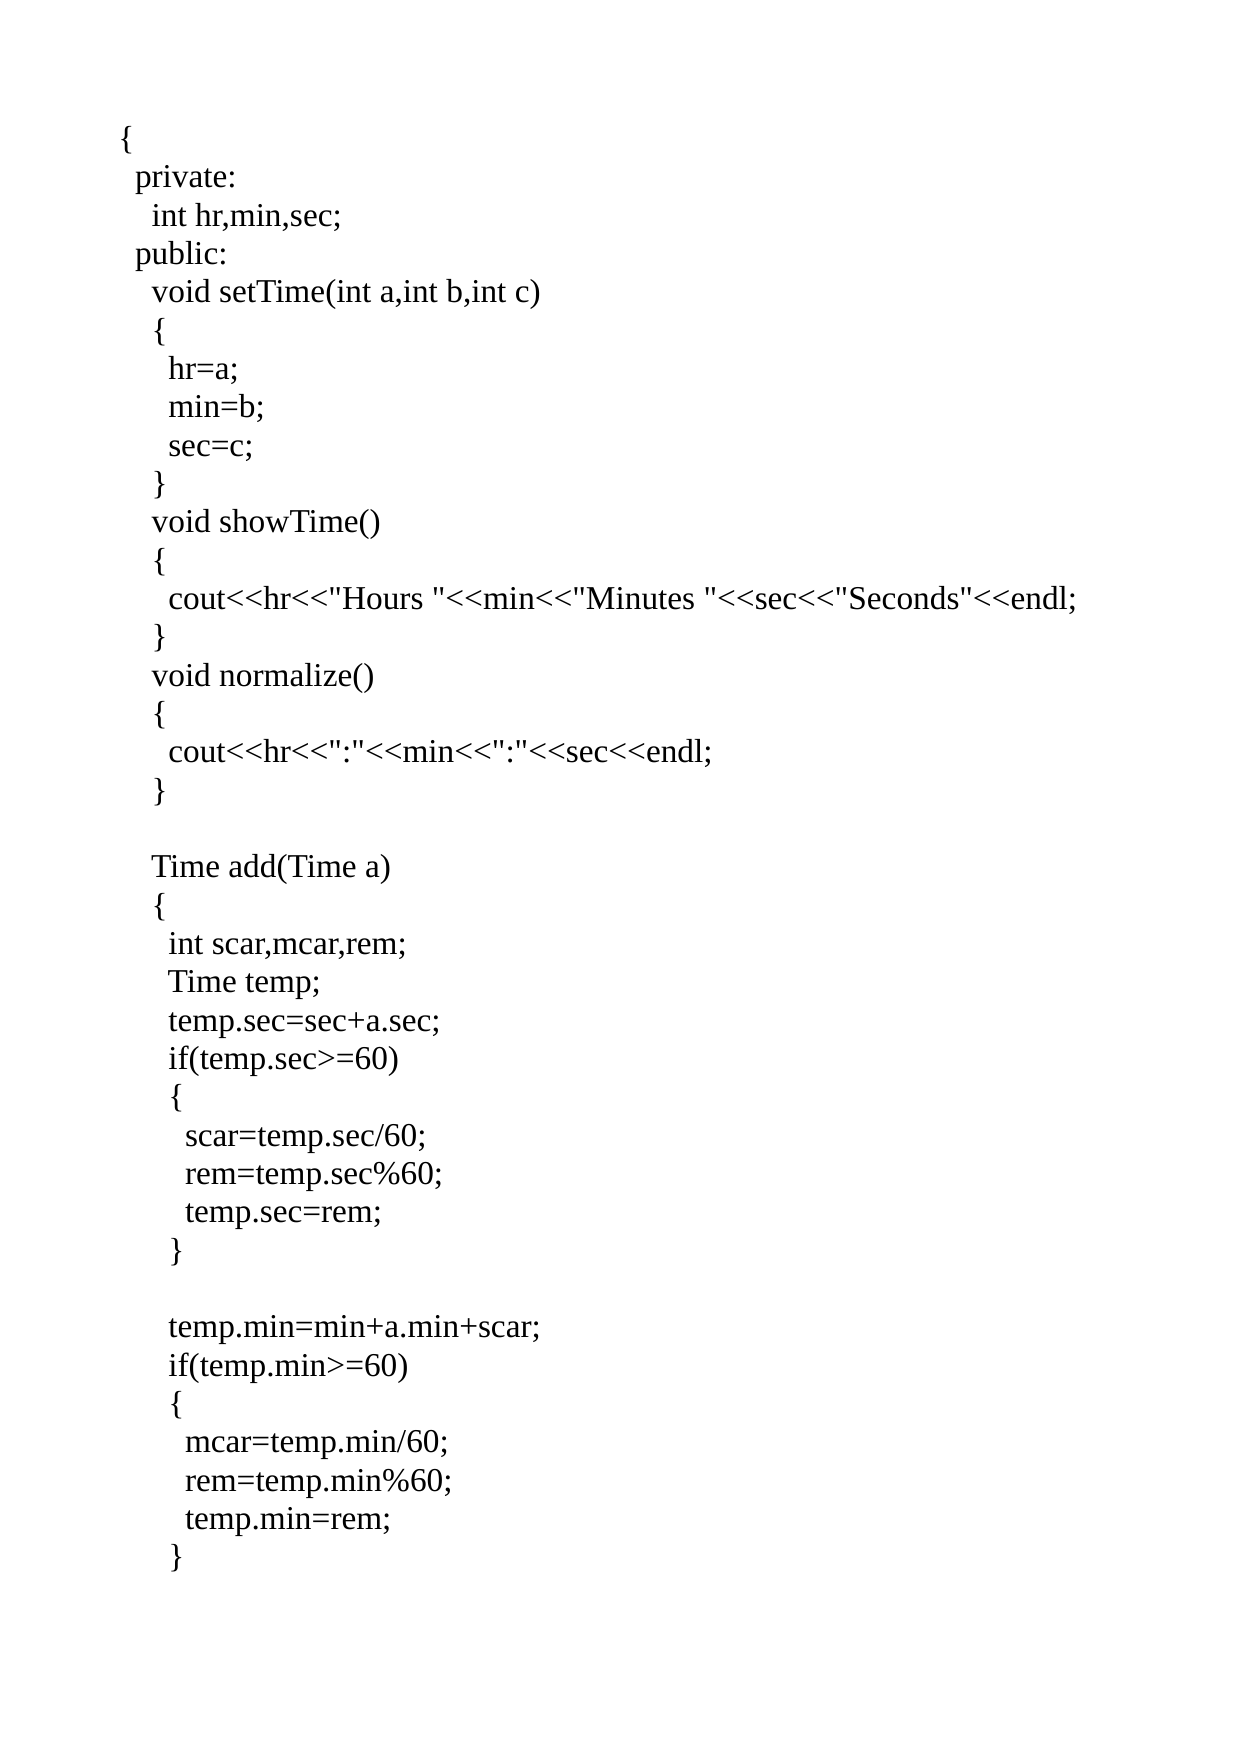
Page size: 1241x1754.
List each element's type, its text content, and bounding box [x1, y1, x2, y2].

text { [118, 118, 1122, 156]
text scar=temp.sec/60; [118, 1115, 1122, 1153]
text sec=c; [118, 425, 1122, 463]
text { [118, 693, 1122, 731]
text } [118, 770, 1122, 808]
text } [118, 616, 1122, 655]
text mcar=temp.min/60; [118, 1421, 1122, 1460]
text min=b; [118, 386, 1122, 425]
text if(temp.sec>=60) [118, 1038, 1122, 1076]
text rem=temp.sec%60; [118, 1153, 1122, 1191]
text temp.min=min+a.min+scar; [118, 1306, 1122, 1345]
text rem=temp.min%60; [118, 1460, 1122, 1498]
text cout<<hr<<":"<<min<<":"<<sec<<endl; [118, 731, 1122, 770]
text } [118, 1230, 1122, 1268]
text void normalize() [118, 655, 1122, 693]
text { [118, 540, 1122, 578]
text int hr,min,sec; [118, 195, 1122, 233]
text cout<<hr<<"Hours "<<min<<"Minutes "<<sec<<"Seconds"<<endl; [118, 578, 1122, 616]
text void setTime(int a,int b,int c) [118, 271, 1122, 310]
text } [118, 1536, 1122, 1575]
text { [118, 1383, 1122, 1421]
text hr=a; [118, 348, 1122, 386]
text temp.min=rem; [118, 1498, 1122, 1536]
text { [118, 885, 1122, 923]
text Time temp; [118, 961, 1122, 1000]
text } [118, 463, 1122, 501]
text { [118, 1076, 1122, 1115]
text if(temp.min>=60) [118, 1345, 1122, 1383]
text temp.sec=sec+a.sec; [118, 1000, 1122, 1038]
text Time add(Time a) [118, 846, 1122, 885]
text void showTime() [118, 501, 1122, 540]
text { [118, 310, 1122, 348]
text private: [118, 156, 1122, 195]
text public: [118, 233, 1122, 271]
text int scar,mcar,rem; [118, 923, 1122, 961]
text temp.sec=rem; [118, 1191, 1122, 1230]
